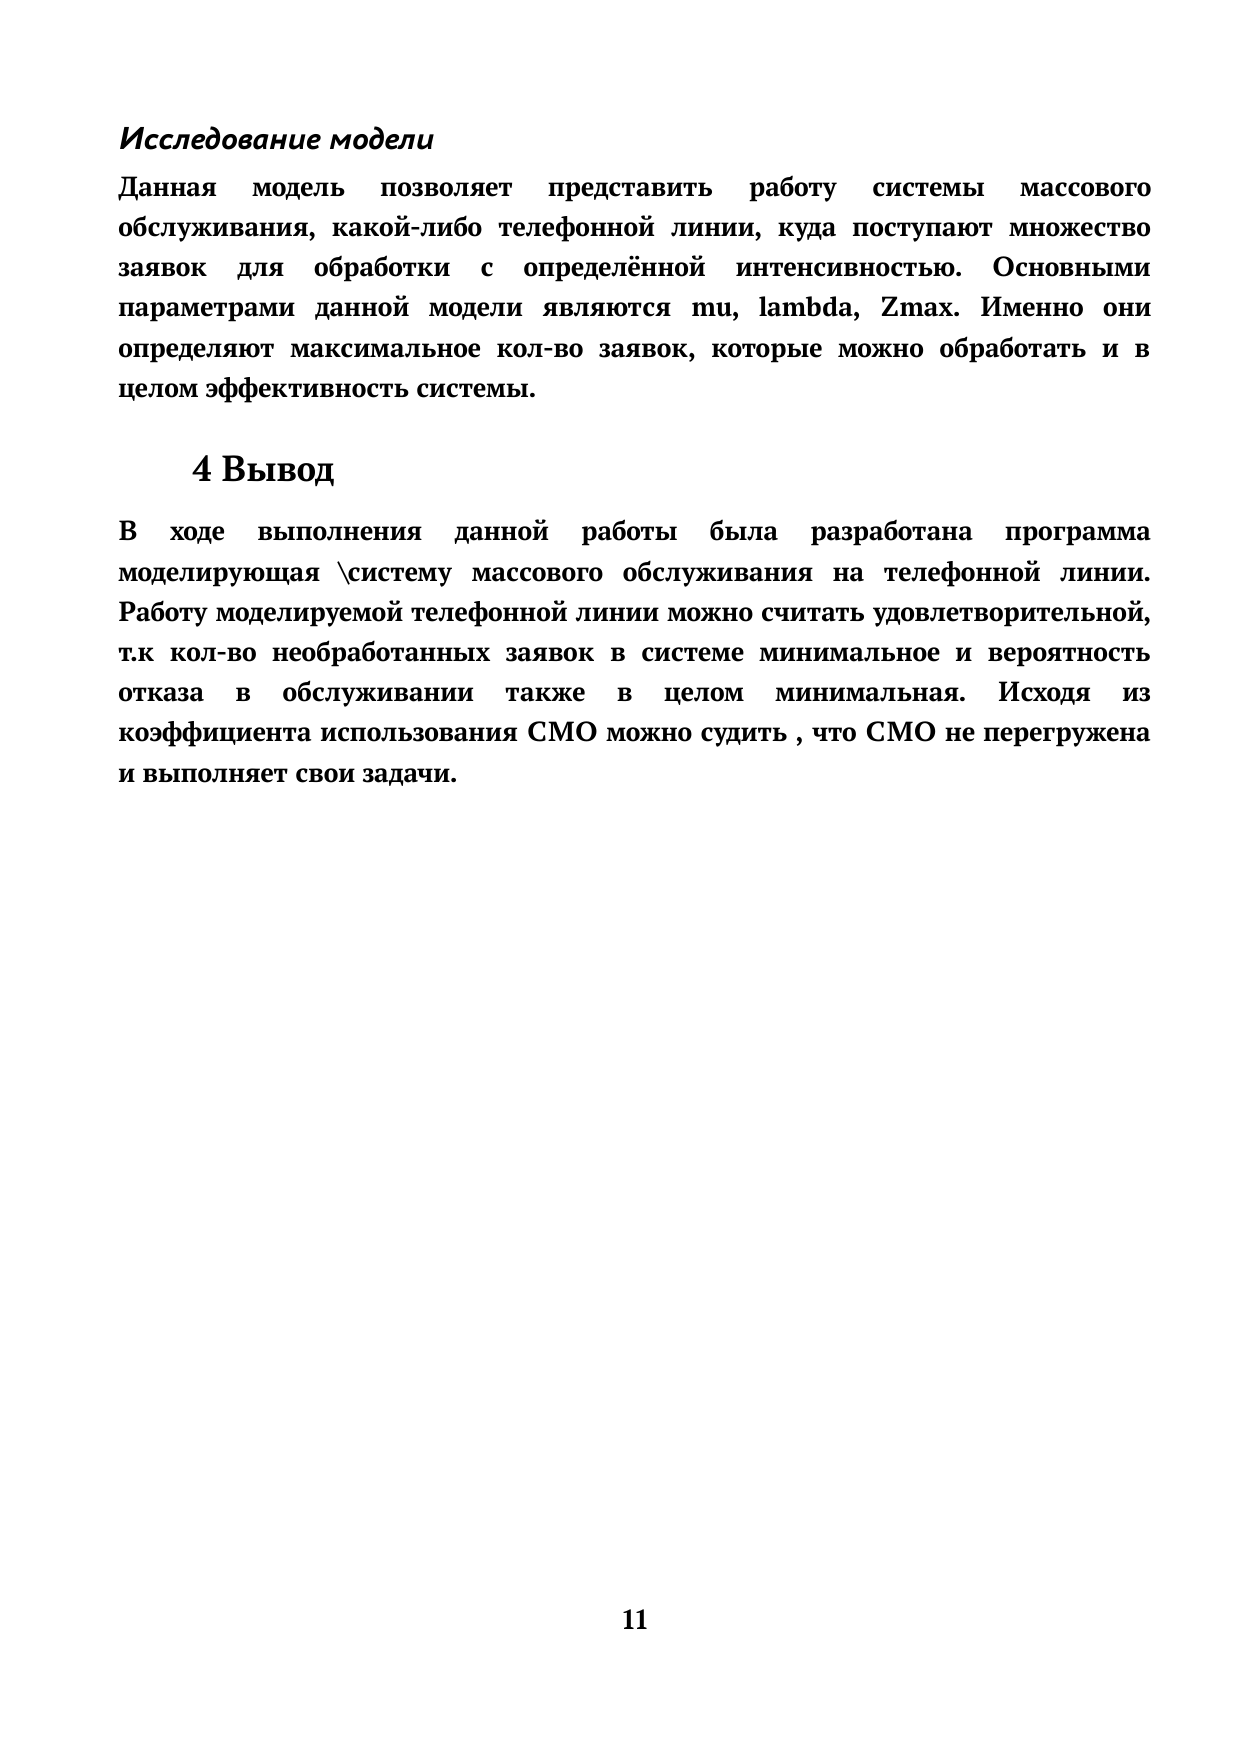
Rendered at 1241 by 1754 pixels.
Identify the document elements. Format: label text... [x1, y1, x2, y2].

subtitle 4 Вывод [192, 446, 1152, 490]
text В ходе выполнения данной работы была разработана программа моделирующая \систему массового обслуживания на телефонной линии. Работу моделируемой телефонной линии можно считать удовлетворительной, т.к кол-во необработанных заявок в системе минимальное и вероятность отказа в обслуживании также в целом минимальная. Исходя из коэффициента использования СМО можно судить , что СМО не перегружена и выполняет свои задачи. [118, 513, 1152, 788]
subtitle Исследование модели [118, 118, 1152, 156]
text Данная модель позволяет представить работу системы массового обслуживания, какой-либо телефонной линии, куда поступают множество заявок для обработки с определённой интенсивностью. Основными параметрами данной модели являются mu, lambda, Zmax. Именно они определяют максимальное кол-во заявок, которые можно обработать и в целом эффективность системы. [118, 169, 1152, 403]
